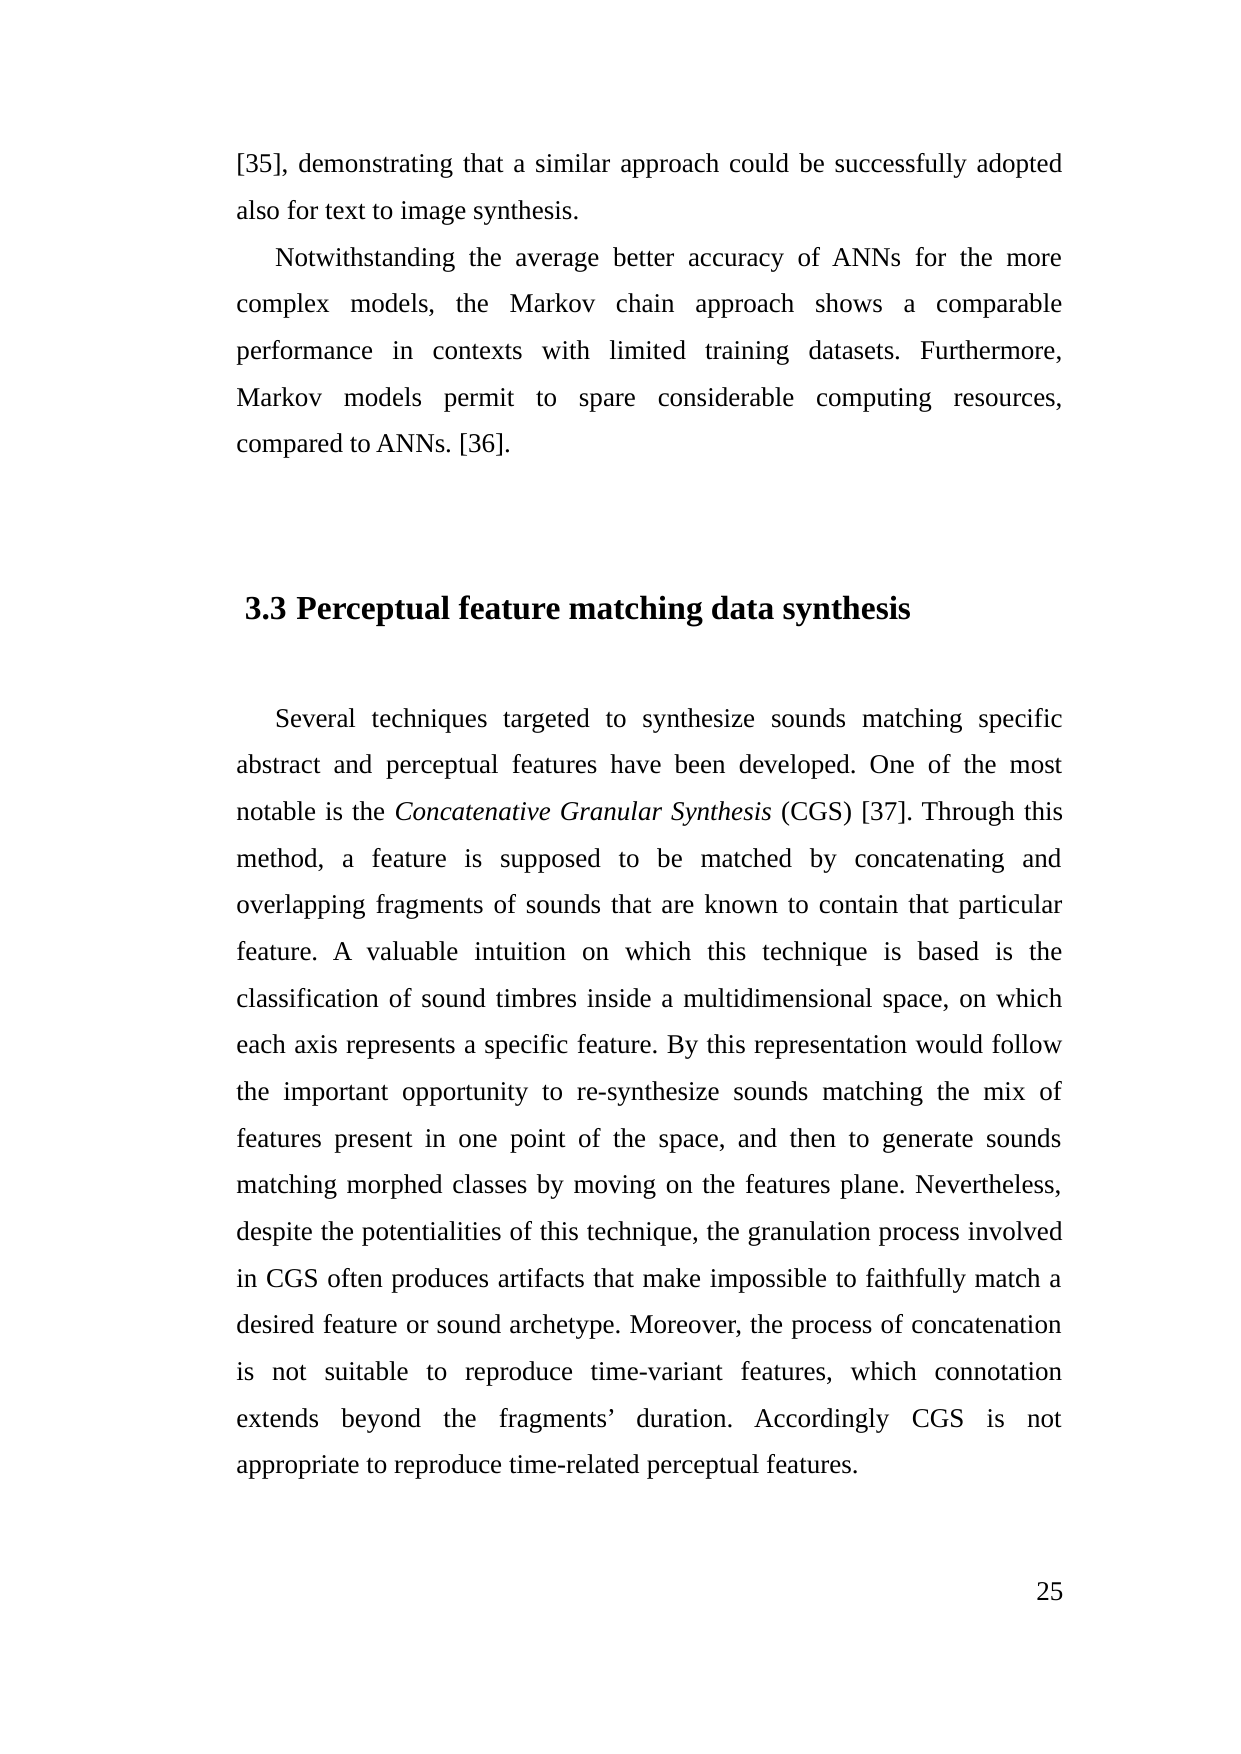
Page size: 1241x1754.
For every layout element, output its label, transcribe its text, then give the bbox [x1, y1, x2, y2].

text Notwithstanding the average better accuracy of ANNs for the more complex models, the Markov chain approach shows a comparable performance in contexts with limited training datasets. Furthermore, Markov models permit to spare considerable computing resources, compared to ANNs. [36]. [236, 241, 1063, 459]
text Several techniques targeted to synthesize sounds matching specific abstract and perceptual features have been developed. One of the most notable is the Concatenative Granular Synthesis (CGS) [37]. Through this method, a feature is supposed to be matched by concatenating and overlapping fragments of sounds that are known to contain that particular feature. A valuable intuition on which this technique is based is the classification of sound timbres inside a multidimensional space, on which each axis represents a specific feature. By this representation would follow the important opportunity to re-synthesize sounds matching the mix of features present in one point of the space, and then to generate sounds matching morphed classes by moving on the features plane. Nevertheless, despite the potentialities of this technique, the granulation process involved in CGS often produces artifacts that make impossible to faithfully match a desired feature or sound archetype. Moreover, the process of concatenation is not suitable to reproduce time-variant features, which connotation extends beyond the fragments’ duration. Accordingly CGS is not appropriate to reproduce time-related perceptual features. [236, 702, 1063, 1480]
subtitle Perceptual feature matching data synthesis [236, 588, 1063, 627]
text [35], demonstrating that a similar approach could be successfully adopted also for text to image synthesis. [236, 148, 1063, 225]
